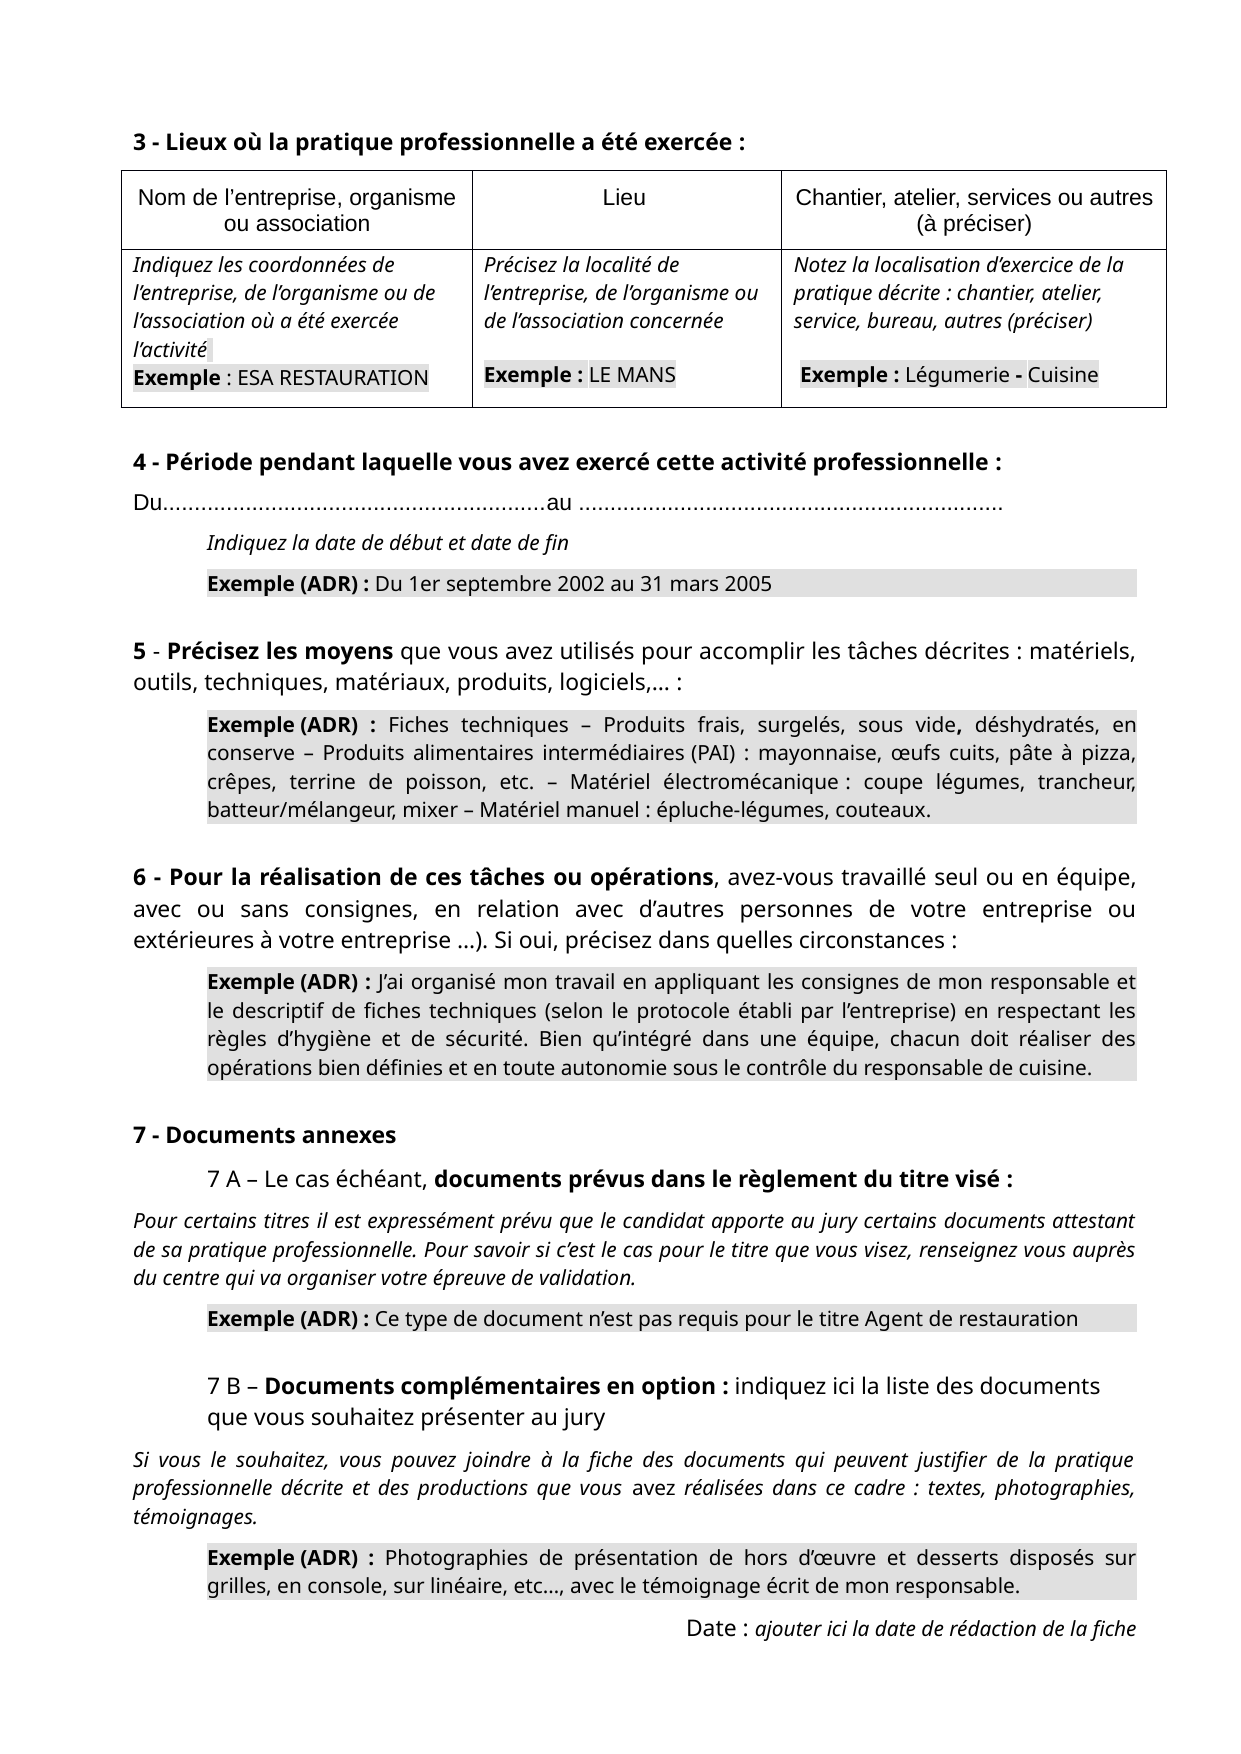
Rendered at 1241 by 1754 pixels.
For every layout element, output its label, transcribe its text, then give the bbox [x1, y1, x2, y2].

text 4 - Période pendant laquelle vous avez exercé cette activité professionnelle : [133, 446, 1137, 477]
text 7 A – Le cas échéant, documents prévus dans le règlement du titre visé : [207, 1162, 1137, 1194]
table_cell Précisez la localité de l’entreprise, de l’organisme ou de l’association concernée Exemple : LE MANS [473, 250, 781, 407]
text Pour certains titres il est expressément prévu que le candidat apporte au jury certains documents attestant de sa pratique professionnelle. Pour savoir si c’est le cas pour le titre que vous visez, renseignez vous auprès du centre qui va organiser votre épreuve de validation. [133, 1206, 1137, 1292]
text Indiquez la date de début et date de fin [133, 528, 1137, 557]
text Exemple (ADR) : Ce type de document n’est pas requis pour le titre Agent de restauration [207, 1304, 1137, 1332]
text 7 - Documents annexes [133, 1119, 1137, 1150]
text Si vous le souhaitez, vous pouvez joindre à la fiche des documents qui peuvent justifier de la pratique professionnelle décrite et des productions que vous avez réalisées dans ce cadre : textes, photographies, témoignages. [133, 1445, 1137, 1530]
text Exemple (ADR) : Du 1er septembre 2002 au 31 mars 2005 [207, 569, 1137, 597]
table_cell Indiquez les coordonnées de l’entreprise, de l’organisme ou de l’association où a été exercée l’activité Exemple : ESA RESTAURATION [122, 250, 472, 407]
text 3 - Lieux où la pratique professionnelle a été exercée : [133, 126, 1137, 157]
text 7 B – Documents complémentaires en option : indiquez ici la liste des documents que vous souhaitez présenter au jury [207, 1370, 1137, 1432]
text 5 - Précisez les moyens que vous avez utilisés pour accomplir les tâches décrites : matériels, outils, techniques, matériaux, produits, logiciels,… : [133, 635, 1137, 697]
text 6 - Pour la réalisation de ces tâches ou opérations, avez-vous travaillé seul ou en équipe, avec ou sans consignes, en relation avec d’autres personnes de votre entreprise ou extérieures à votre entreprise …). Si oui, précisez dans quelles circonstances : [133, 861, 1137, 955]
table_header Lieu [473, 171, 781, 249]
text Du au [133, 489, 1137, 516]
text Exemple (ADR) : J’ai organisé mon travail en appliquant les consignes de mon responsable et le descriptif de fiches techniques (selon le protocole établi par l’entreprise) en respectant les règles d’hygiène et de sécurité. Bien qu’intégré dans une équipe, chacun doit réaliser des opérations bien définies et en toute autonomie sous le contrôle du responsable de cuisine. [207, 967, 1137, 1081]
table_header Nom de l’entreprise, organisme ou association [122, 171, 472, 249]
table_cell Notez la localisation d’exercice de la pratique décrite : chantier, atelier, service, bureau, autres (préciser) Exemple : Légumerie - Cuisine [782, 250, 1166, 407]
text Exemple (ADR) : Photographies de présentation de hors d’œuvre et desserts disposés sur grilles, en console, sur linéaire, etc…, avec le témoignage écrit de mon responsable. [207, 1543, 1137, 1600]
text Exemple (ADR) : Fiches techniques – Produits frais, surgelés, sous vide, déshydratés, en conserve – Produits alimentaires intermédiaires (PAI) : mayonnaise, œufs cuits, pâte à pizza, crêpes, terrine de poisson, etc. – Matériel électromécanique : coupe légumes, trancheur, batteur/mélangeur, mixer – Matériel manuel : épluche-légumes, couteaux. [207, 710, 1137, 824]
table_header Chantier, atelier, services ou autres (à préciser) [782, 171, 1166, 249]
text Date : ajouter ici la date de rédaction de la fiche [133, 1612, 1137, 1643]
